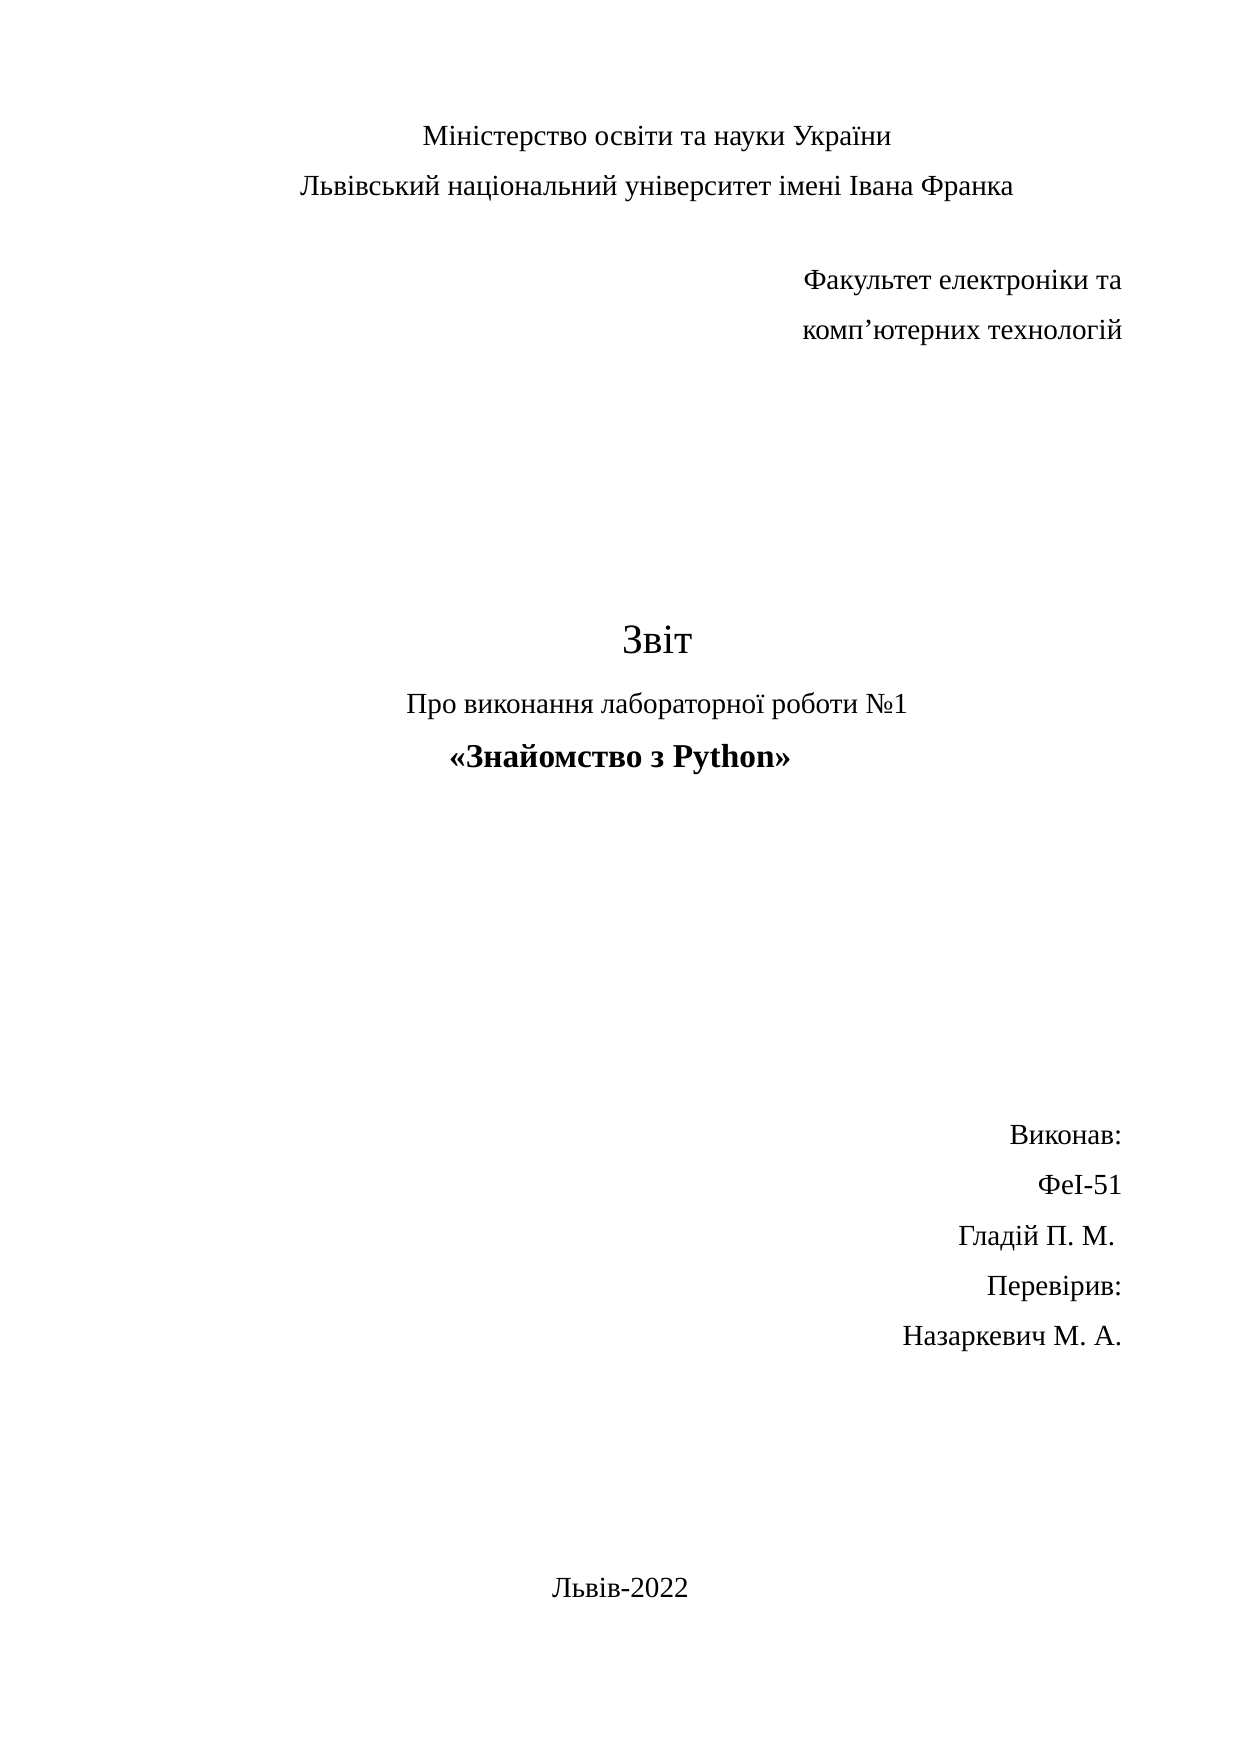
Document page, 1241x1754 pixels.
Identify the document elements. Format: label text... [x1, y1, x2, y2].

text Міністерство освіти та науки України [118, 118, 1122, 152]
text Звіт [118, 614, 1122, 662]
text Львів-2022 [118, 1570, 1122, 1603]
text Назаркевич М. А. [118, 1318, 1122, 1352]
text Про виконання лабораторної роботи №1 [118, 686, 1122, 719]
text Гладій П. М. [118, 1218, 1122, 1251]
text Факультет електроніки та [118, 262, 1122, 295]
text Львівський національний університет імені Івана Франка [118, 168, 1122, 202]
text ФеІ-51 [118, 1167, 1122, 1201]
text Виконав: [118, 1117, 1122, 1151]
text Перевірив: [118, 1268, 1122, 1302]
text «Знайомство з Python» [118, 736, 1122, 774]
text комп’ютерних технологій [118, 312, 1122, 346]
